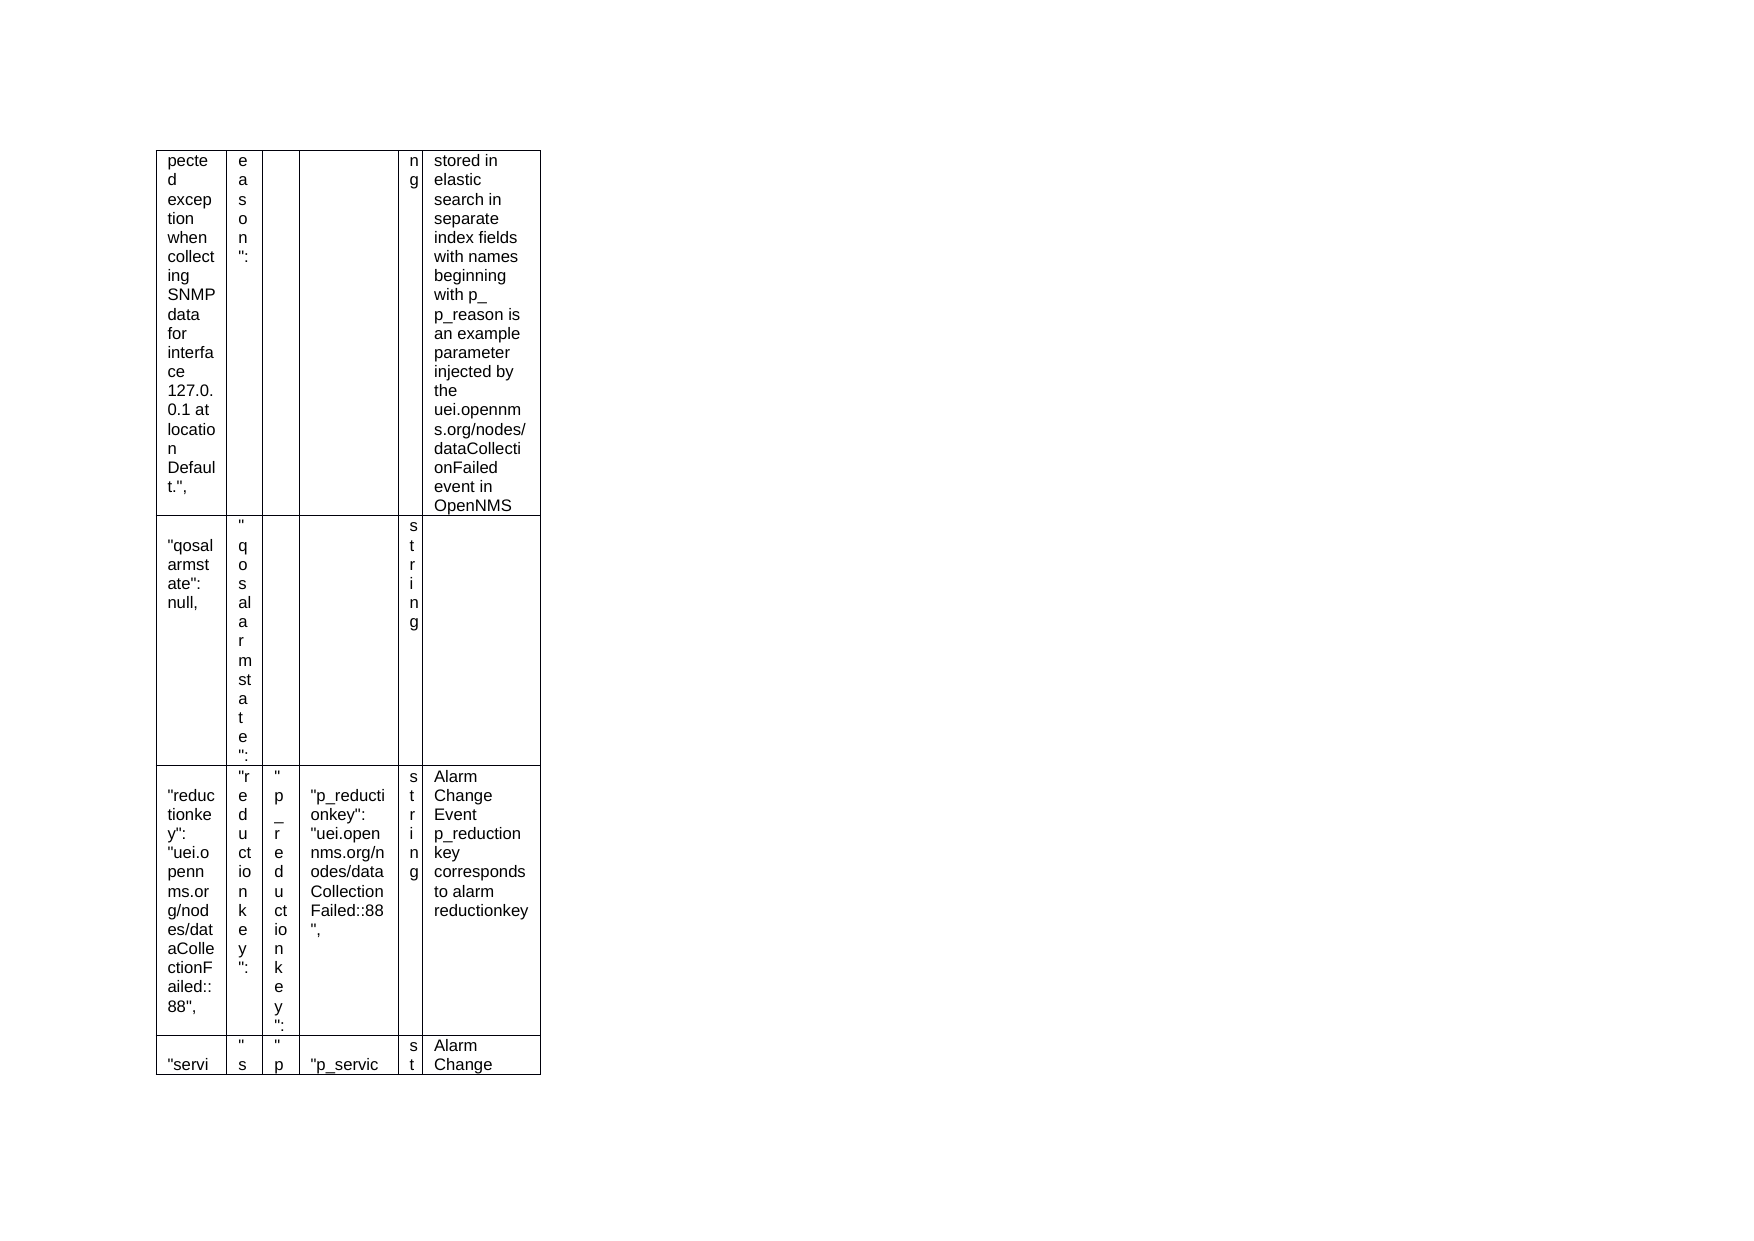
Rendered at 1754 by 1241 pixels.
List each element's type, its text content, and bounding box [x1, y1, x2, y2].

table_cell pected exception when collecting SNMP data for interface 127.0.0.1 at location Default.", [157, 151, 226, 515]
table_cell [423, 516, 540, 765]
table_cell eason": [227, 151, 262, 515]
table_cell "p_servic [300, 1036, 398, 1074]
table_cell "p_reductionkey": "uei.opennms.org/nodes/dataCollectionFailed::88", [300, 766, 398, 1035]
table_cell stored in elastic search in separate index fields with names beginning with p_ p_reason is an example parameter injected by the uei.opennms.org/nodes/dataCollectionFailed event in OpenNMS [423, 151, 540, 515]
table_cell "p [263, 1036, 299, 1074]
table_cell [263, 151, 299, 515]
table_cell [300, 516, 398, 765]
table_cell "reductionkey": [227, 766, 262, 1035]
table_cell Alarm Change Event p_reductionkey corresponds to alarm reductionkey [423, 766, 540, 1035]
table_cell "reductionkey": "uei.opennms.org/nodes/dataCollectionFailed::88", [157, 766, 226, 1035]
table_cell [300, 151, 398, 515]
table_cell st [399, 1036, 422, 1074]
table_cell "p_reductionkey": [263, 766, 299, 1035]
table_cell "s [227, 1036, 262, 1074]
table_cell ng [399, 151, 422, 515]
table_cell string [399, 516, 422, 765]
table_cell "qosalarmstate": [227, 516, 262, 765]
table_cell string [399, 766, 422, 1035]
table_cell "servi [157, 1036, 226, 1074]
table_cell "qosalarmstate": null, [157, 516, 226, 765]
table_cell Alarm Change [423, 1036, 540, 1074]
table_cell [263, 516, 299, 765]
